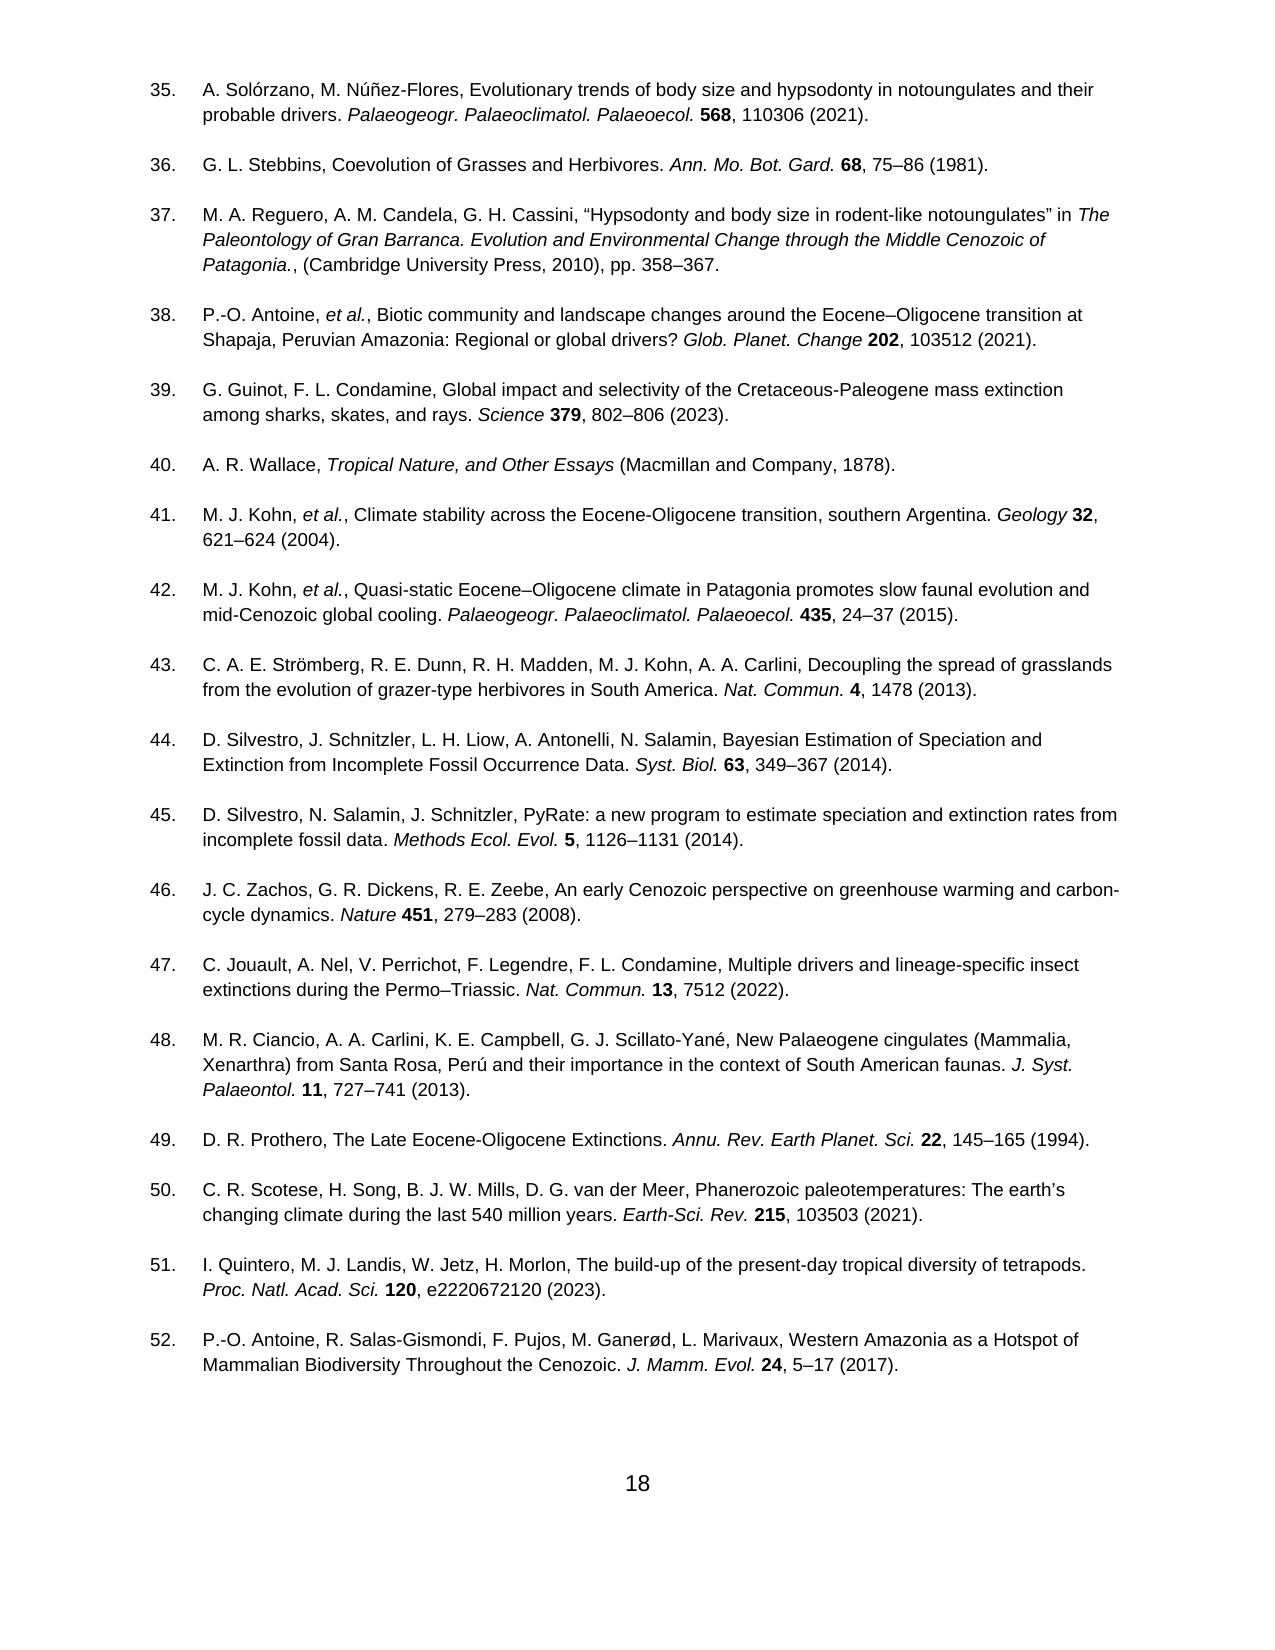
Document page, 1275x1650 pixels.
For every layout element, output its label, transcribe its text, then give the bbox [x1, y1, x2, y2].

text 52. P.-O. Antoine, R. Salas-Gismondi, F. Pujos, M. Ganerød, L. Marivaux, Western Amazonia as a Hotspot of Mammalian Biodiversity Throughout the Cenozoic. J. Mamm. Evol. 24, 5–17 (2017). [150, 1325, 1125, 1375]
text 35. A. Solórzano, M. Núñez-Flores, Evolutionary trends of body size and hypsodonty in notoungulates and their probable drivers. Palaeogeogr. Palaeoclimatol. Palaeoecol. 568, 110306 (2021). [150, 75, 1125, 125]
text 46. J. C. Zachos, G. R. Dickens, R. E. Zeebe, An early Cenozoic perspective on greenhouse warming and carbon-cycle dynamics. Nature 451, 279–283 (2008). [150, 875, 1125, 925]
text 45. D. Silvestro, N. Salamin, J. Schnitzler, PyRate: a new program to estimate speciation and extinction rates from incomplete fossil data. Methods Ecol. Evol. 5, 1126–1131 (2014). [150, 800, 1125, 850]
text 42. M. J. Kohn, et al., Quasi-static Eocene–Oligocene climate in Patagonia promotes slow faunal evolution and mid-Cenozoic global cooling. Palaeogeogr. Palaeoclimatol. Palaeoecol. 435, 24–37 (2015). [150, 575, 1125, 625]
text 47. C. Jouault, A. Nel, V. Perrichot, F. Legendre, F. L. Condamine, Multiple drivers and lineage-specific insect extinctions during the Permo–Triassic. Nat. Commun. 13, 7512 (2022). [150, 950, 1125, 1000]
text 40. A. R. Wallace, Tropical Nature, and Other Essays (Macmillan and Company, 1878). [150, 450, 1125, 475]
text 44. D. Silvestro, J. Schnitzler, L. H. Liow, A. Antonelli, N. Salamin, Bayesian Estimation of Speciation and Extinction from Incomplete Fossil Occurrence Data. Syst. Biol. 63, 349–367 (2014). [150, 725, 1125, 775]
text 48. M. R. Ciancio, A. A. Carlini, K. E. Campbell, G. J. Scillato-Yané, New Palaeogene cingulates (Mammalia, Xenarthra) from Santa Rosa, Perú and their importance in the context of South American faunas. J. Syst. Palaeontol. 11, 727–741 (2013). [150, 1025, 1125, 1100]
text 38. P.-O. Antoine, et al., Biotic community and landscape changes around the Eocene–Oligocene transition at Shapaja, Peruvian Amazonia: Regional or global drivers? Glob. Planet. Change 202, 103512 (2021). [150, 300, 1125, 350]
text 37. M. A. Reguero, A. M. Candela, G. H. Cassini, “Hypsodonty and body size in rodent-like notoungulates” in The Paleontology of Gran Barranca. Evolution and Environmental Change through the Middle Cenozoic of Patagonia., (Cambridge University Press, 2010), pp. 358–367. [150, 200, 1125, 275]
text 39. G. Guinot, F. L. Condamine, Global impact and selectivity of the Cretaceous-Paleogene mass extinction among sharks, skates, and rays. Science 379, 802–806 (2023). [150, 375, 1125, 425]
text 43. C. A. E. Strömberg, R. E. Dunn, R. H. Madden, M. J. Kohn, A. A. Carlini, Decoupling the spread of grasslands from the evolution of grazer-type herbivores in South America. Nat. Commun. 4, 1478 (2013). [150, 650, 1125, 700]
text 50. C. R. Scotese, H. Song, B. J. W. Mills, D. G. van der Meer, Phanerozoic paleotemperatures: The earth’s changing climate during the last 540 million years. Earth-Sci. Rev. 215, 103503 (2021). [150, 1175, 1125, 1225]
text 41. M. J. Kohn, et al., Climate stability across the Eocene-Oligocene transition, southern Argentina. Geology 32, 621–624 (2004). [150, 500, 1125, 550]
text 51. I. Quintero, M. J. Landis, W. Jetz, H. Morlon, The build-up of the present-day tropical diversity of tetrapods. Proc. Natl. Acad. Sci. 120, e2220672120 (2023). [150, 1250, 1125, 1300]
text 36. G. L. Stebbins, Coevolution of Grasses and Herbivores. Ann. Mo. Bot. Gard. 68, 75–86 (1981). [150, 150, 1125, 175]
text 49. D. R. Prothero, The Late Eocene-Oligocene Extinctions. Annu. Rev. Earth Planet. Sci. 22, 145–165 (1994). [150, 1125, 1125, 1150]
